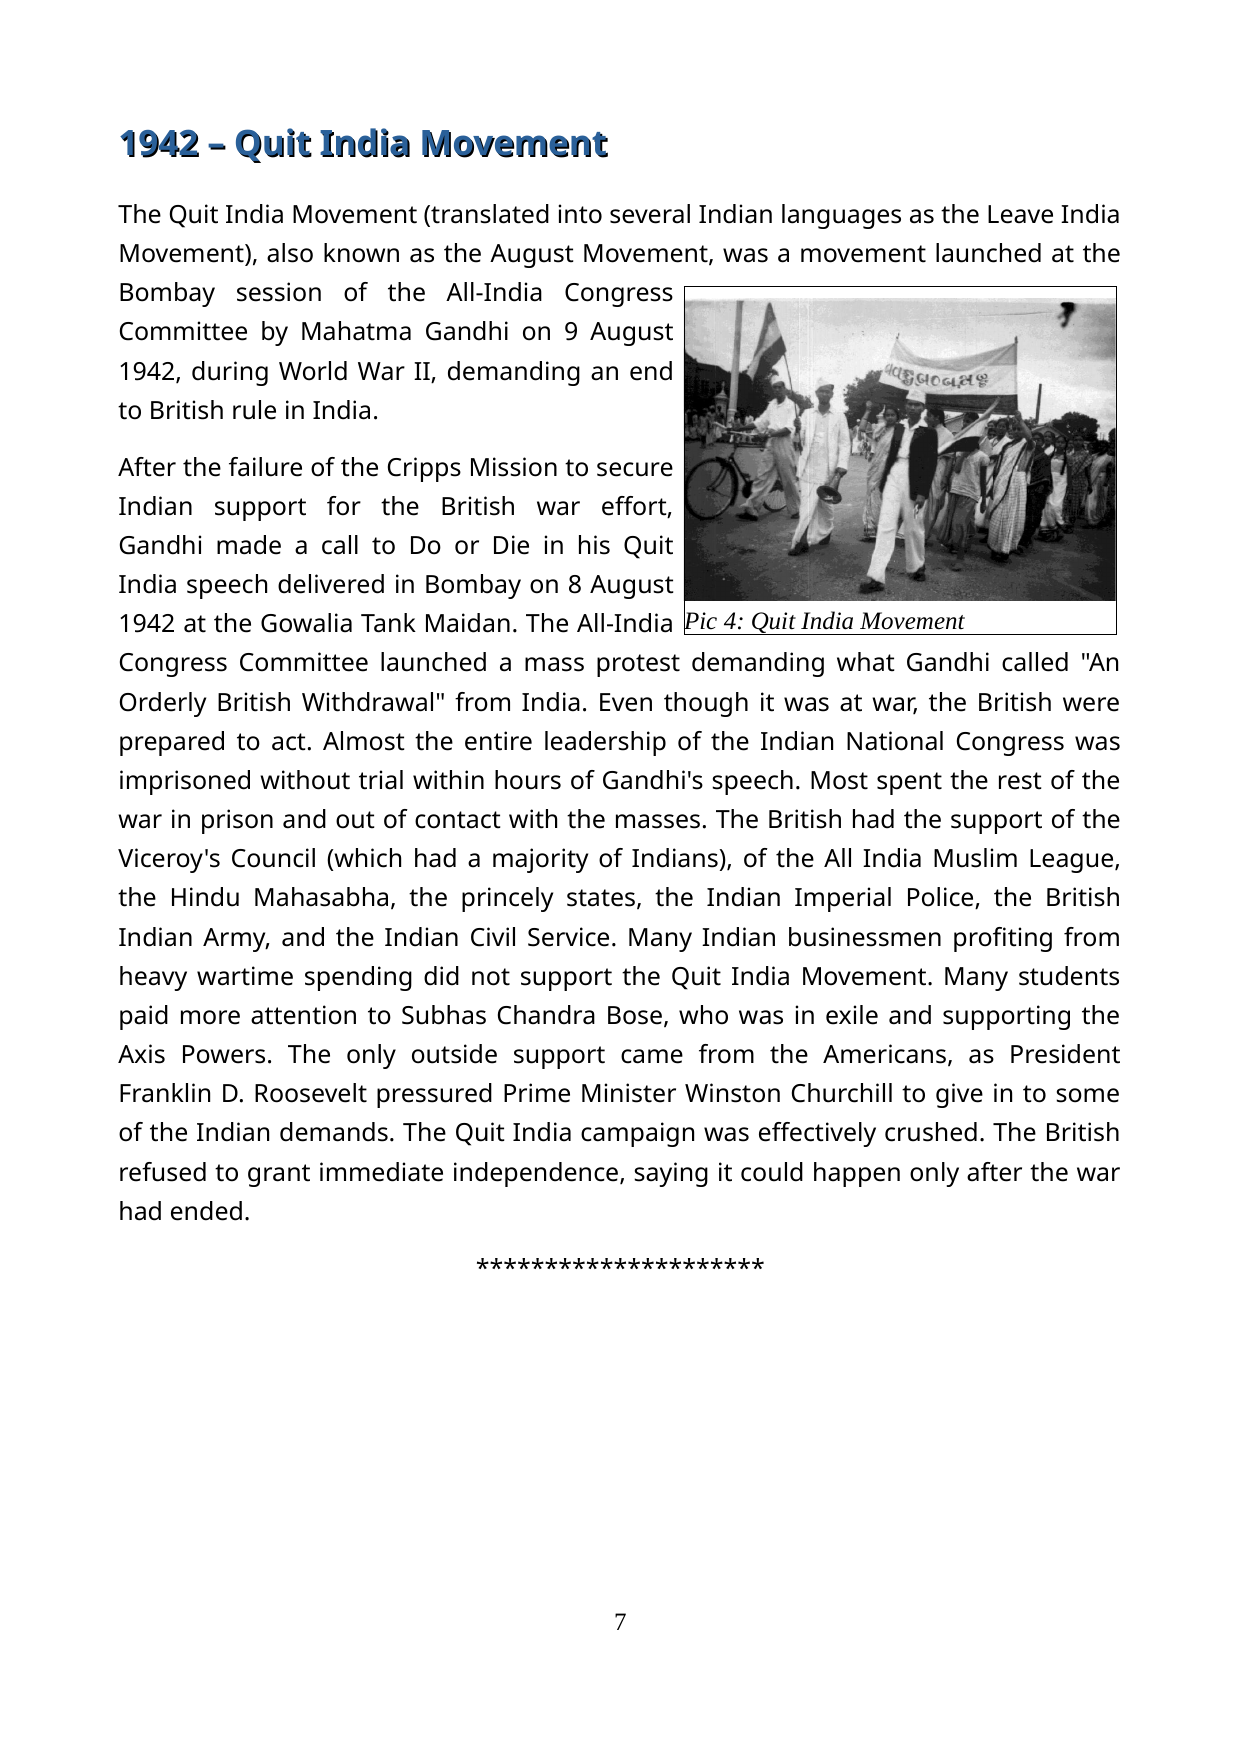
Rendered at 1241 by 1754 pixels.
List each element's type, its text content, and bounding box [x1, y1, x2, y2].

text ********************* [118, 1250, 1122, 1284]
text Pic 4: Quit India Movement [685, 601, 1116, 634]
picture [685, 298, 1116, 601]
text The Quit India Movement (translated into several Indian languages as the Leave India Movement), also known as the August Movement, was a movement launched at the Bombay session of the All-India Congress Committee by Mahatma Gandhi on 9 August 1942, during World War II, demanding an end to British rule in India. [118, 196, 1122, 426]
text After the failure of the Cripps Mission to secure Indian support for the British war effort, Gandhi made a call to Do or Die in his Quit India speech delivered in Bombay on 8 August 1942 at the Gowalia Tank Maidan. The All-India Congress Committee launched a mass protest demanding what Gandhi called "An Orderly British Withdrawal" from India. Even though it was at war, the British were prepared to act. Almost the entire leadership of the Indian National Congress was imprisoned without trial within hours of Gandhi's speech. Most spent the rest of the war in prison and out of contact with the masses. The British had the support of the Viceroy's Council (which had a majority of Indians), of the All India Muslim League, the Hindu Mahasabha, the princely states, the Indian Imperial Police, the British Indian Army, and the Indian Civil Service. Many Indian businessmen profiting from heavy wartime spending did not support the Quit India Movement. Many students paid more attention to Subhas Chandra Bose, who was in exile and supporting the Axis Powers. The only outside support came from the Americans, as President Franklin D. Roosevelt pressured Prime Minister Winston Churchill to give in to some of the Indian demands. The Quit India campaign was effectively crushed. The British refused to grant immediate independence, saying it could happen only after the war had ended. [118, 449, 1122, 1227]
text 1942 – Quit India Movement [118, 118, 1122, 166]
